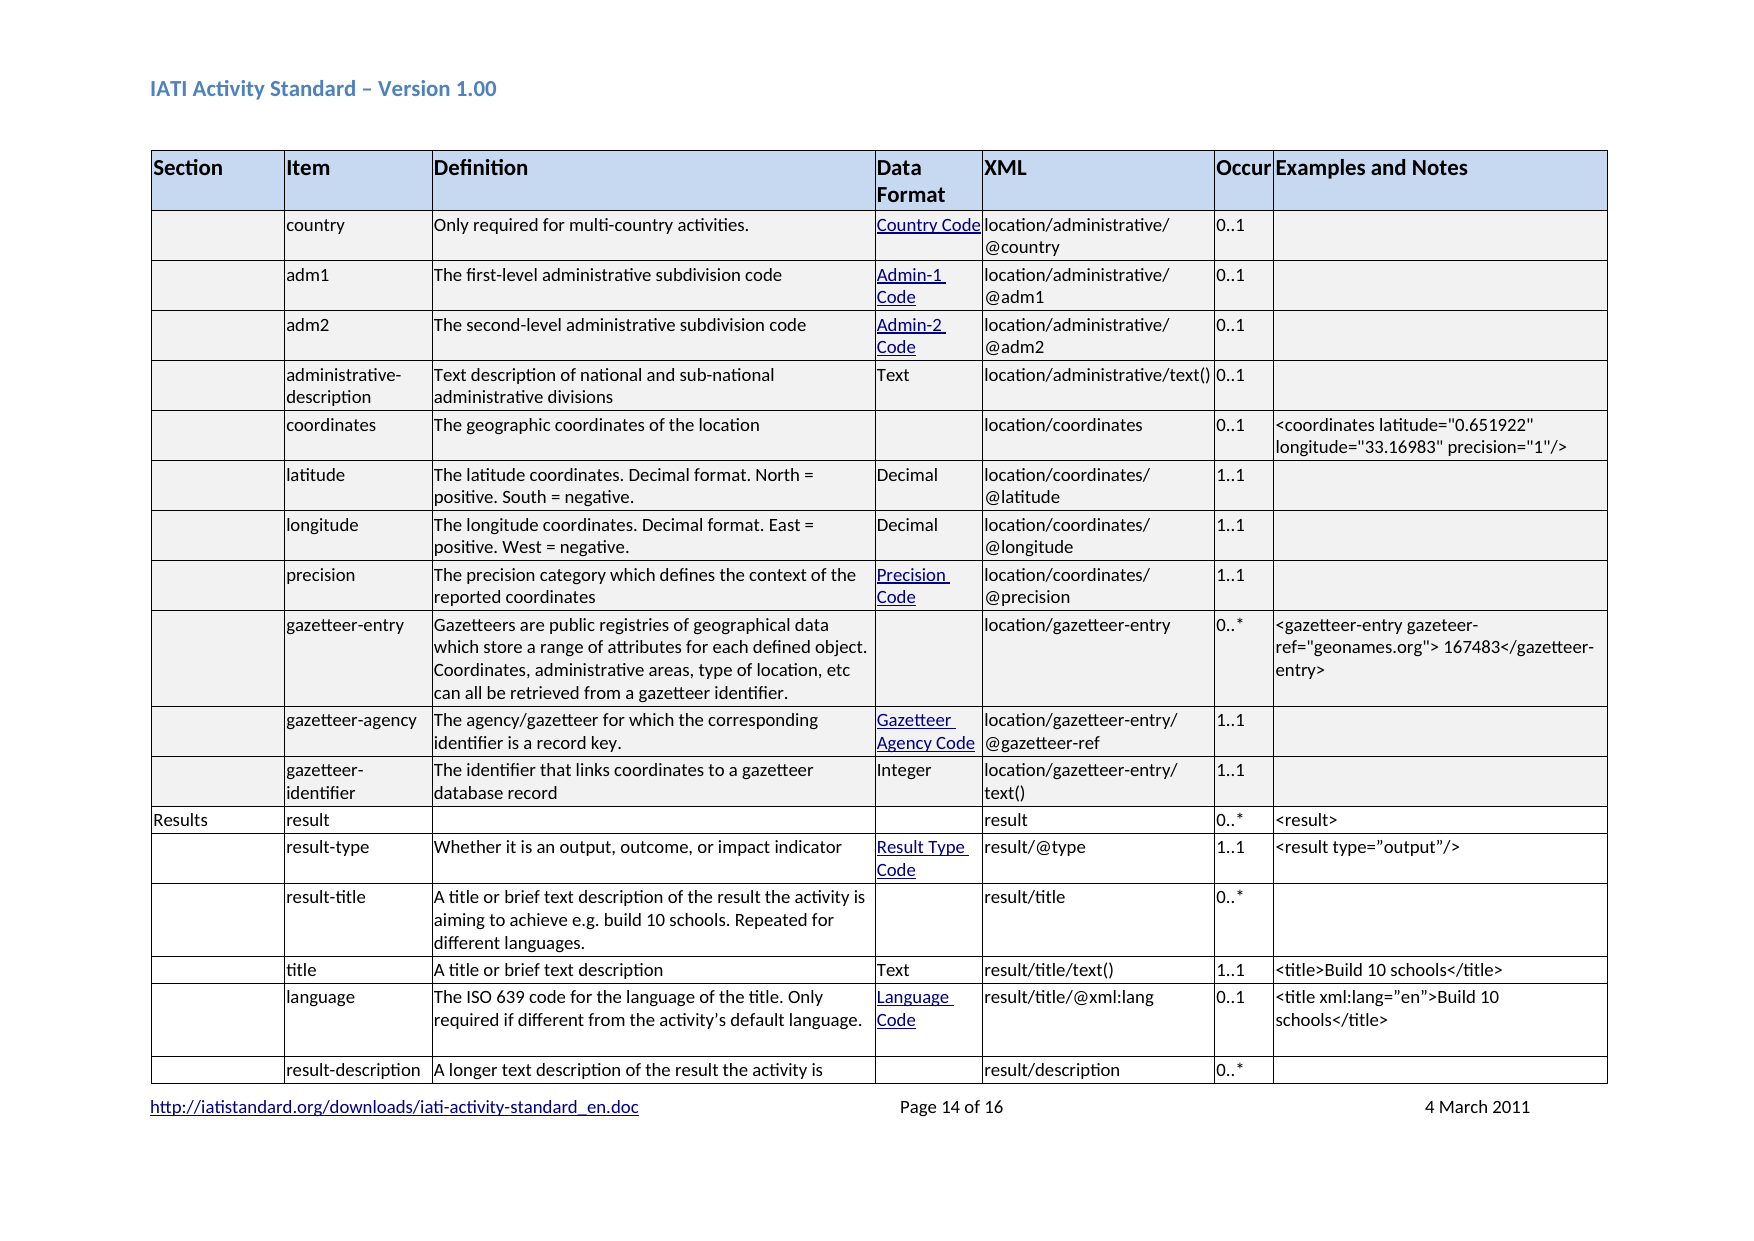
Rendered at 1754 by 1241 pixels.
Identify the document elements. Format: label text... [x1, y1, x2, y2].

table_cell 0..* [1215, 611, 1273, 706]
table_cell <result> [1274, 807, 1607, 833]
table_cell Decimal [876, 511, 982, 560]
table_cell <title xml:lang=”en”>Build 10 schools</title> [1274, 984, 1607, 1056]
table_cell [152, 984, 284, 1056]
table_cell [152, 957, 284, 983]
table_cell longitude [285, 511, 432, 560]
table_cell 0..* [1215, 884, 1273, 956]
table_cell [152, 834, 284, 883]
table_cell latitude [285, 461, 432, 510]
table_cell Admin-2 Code [876, 311, 982, 360]
table_cell Language Code [876, 984, 982, 1056]
table_cell location/coordinates [983, 411, 1214, 460]
table_cell [1274, 261, 1607, 310]
table_cell location/gazetteer-entry/text() [983, 757, 1214, 806]
table_cell 1..1 [1215, 834, 1273, 883]
table_cell gazetteer-identifier [285, 757, 432, 806]
table_cell [1274, 461, 1607, 510]
table_cell 1..1 [1215, 511, 1273, 560]
table_cell title [285, 957, 432, 983]
table_cell [876, 807, 982, 833]
table_cell Text description of national and sub-national administrative divisions [433, 361, 875, 410]
table_cell Result Type Code [876, 834, 982, 883]
table_cell gazetteer-agency [285, 707, 432, 756]
table_cell result-type [285, 834, 432, 883]
table_cell The latitude coordinates. Decimal format. North = positive. South = negative. [433, 461, 875, 510]
table_cell Admin-1 Code [876, 261, 982, 310]
table_cell result-description [285, 1057, 432, 1083]
table_header Item [285, 151, 432, 210]
table_cell language [285, 984, 432, 1056]
table_cell Gazetteers are public registries of geographical data which store a range of attributes for each defined object. Coordinates, administrative areas, type of location, etc can all be retrieved from a gazetteer identifier. [433, 611, 875, 706]
table_cell 1..1 [1215, 707, 1273, 756]
table_cell result [983, 807, 1214, 833]
table_cell [152, 361, 284, 410]
table_cell Whether it is an output, outcome, or impact indicator [433, 834, 875, 883]
table_cell <coordinates latitude="0.651922" longitude="33.16983" precision="1"/> [1274, 411, 1607, 460]
table_cell adm1 [285, 261, 432, 310]
table_cell A title or brief text description of the result the activity is aiming to achieve e.g. build 10 schools. Repeated for different languages. [433, 884, 875, 956]
table_cell [152, 211, 284, 260]
table_cell [152, 461, 284, 510]
table_cell adm2 [285, 311, 432, 360]
table_cell [876, 611, 982, 706]
table_cell <title>Build 10 schools</title> [1274, 957, 1607, 983]
table_header Definition [433, 151, 875, 210]
table_cell [152, 311, 284, 360]
table_cell [1274, 311, 1607, 360]
table_cell 0..* [1215, 1057, 1273, 1083]
table_cell The second-level administrative subdivision code [433, 311, 875, 360]
table_cell [1274, 361, 1607, 410]
table_cell location/coordinates/@longitude [983, 511, 1214, 560]
table_cell [1274, 757, 1607, 806]
table_cell [152, 411, 284, 460]
table_cell [152, 511, 284, 560]
table_cell [1274, 707, 1607, 756]
table_cell 0..1 [1215, 984, 1273, 1056]
table_cell 1..1 [1215, 757, 1273, 806]
table_cell [1274, 561, 1607, 610]
table_cell A title or brief text description [433, 957, 875, 983]
table_cell country [285, 211, 432, 260]
table_cell 1..1 [1215, 957, 1273, 983]
table_cell location/administrative/@adm2 [983, 311, 1214, 360]
table_cell result/title [983, 884, 1214, 956]
table_header Examples and Notes [1274, 151, 1607, 210]
table_cell 1..1 [1215, 461, 1273, 510]
table_cell The identifier that links coordinates to a gazetteer database record [433, 757, 875, 806]
table_cell <result type=”output”/> [1274, 834, 1607, 883]
table_cell The precision category which defines the context of the reported coordinates [433, 561, 875, 610]
table_header XML [983, 151, 1214, 210]
table_header Occur [1215, 151, 1273, 210]
table_cell result/@type [983, 834, 1214, 883]
table_cell The longitude coordinates. Decimal format. East = positive. West = negative. [433, 511, 875, 560]
table_cell result/description [983, 1057, 1214, 1083]
table_cell location/administrative/@country [983, 211, 1214, 260]
table_cell <gazetteer-entry gazeteer-ref="geonames.org"> 167483</gazetteer-entry> [1274, 611, 1607, 706]
table_cell 0..1 [1215, 361, 1273, 410]
table_cell result/title/text() [983, 957, 1214, 983]
table_cell Gazetteer Agency Code [876, 707, 982, 756]
table_cell precision [285, 561, 432, 610]
table_cell location/coordinates/@precision [983, 561, 1214, 610]
table_cell [876, 1057, 982, 1083]
table_cell location/gazetteer-entry/@gazetteer-ref [983, 707, 1214, 756]
table_cell 0..* [1215, 807, 1273, 833]
table_cell Precision Code [876, 561, 982, 610]
table_cell [1274, 884, 1607, 956]
table_cell The first-level administrative subdivision code [433, 261, 875, 310]
table_cell [433, 807, 875, 833]
table_cell A longer text description of the result the activity is [433, 1057, 875, 1083]
table_cell [152, 611, 284, 706]
table_cell [152, 707, 284, 756]
table_cell location/administrative/@adm1 [983, 261, 1214, 310]
table_cell [152, 1057, 284, 1083]
table_cell [152, 757, 284, 806]
table_cell [1274, 511, 1607, 560]
table_cell [152, 261, 284, 310]
table_cell [1274, 211, 1607, 260]
table_cell coordinates [285, 411, 432, 460]
table_cell 0..1 [1215, 311, 1273, 360]
table_cell Text [876, 957, 982, 983]
table_cell Text [876, 361, 982, 410]
table_cell 0..1 [1215, 261, 1273, 310]
table_cell Country Code [876, 211, 982, 260]
table_cell [876, 411, 982, 460]
table_cell result/title/@xml:lang [983, 984, 1214, 1056]
table_cell The ISO 639 code for the language of the title. Only required if different from the activity’s default language. [433, 984, 875, 1056]
table_cell location/gazetteer-entry [983, 611, 1214, 706]
table_cell 0..1 [1215, 411, 1273, 460]
table_cell administrative-description [285, 361, 432, 410]
table_cell 1..1 [1215, 561, 1273, 610]
table_cell [152, 561, 284, 610]
table_cell location/administrative/text() [983, 361, 1214, 410]
table_cell location/coordinates/@latitude [983, 461, 1214, 510]
table_cell [1274, 1057, 1607, 1083]
table_cell The geographic coordinates of the location [433, 411, 875, 460]
table_cell 0..1 [1215, 211, 1273, 260]
table_cell The agency/gazetteer for which the corresponding identifier is a record key. [433, 707, 875, 756]
table_cell Only required for multi-country activities. [433, 211, 875, 260]
table_cell Results [152, 807, 284, 833]
table_header Section [152, 151, 284, 210]
table_cell result [285, 807, 432, 833]
table_cell [876, 884, 982, 956]
table_cell gazetteer-entry [285, 611, 432, 706]
table_header Data Format [876, 151, 982, 210]
table_cell Integer [876, 757, 982, 806]
table_cell result-title [285, 884, 432, 956]
table_cell [152, 884, 284, 956]
table_cell Decimal [876, 461, 982, 510]
